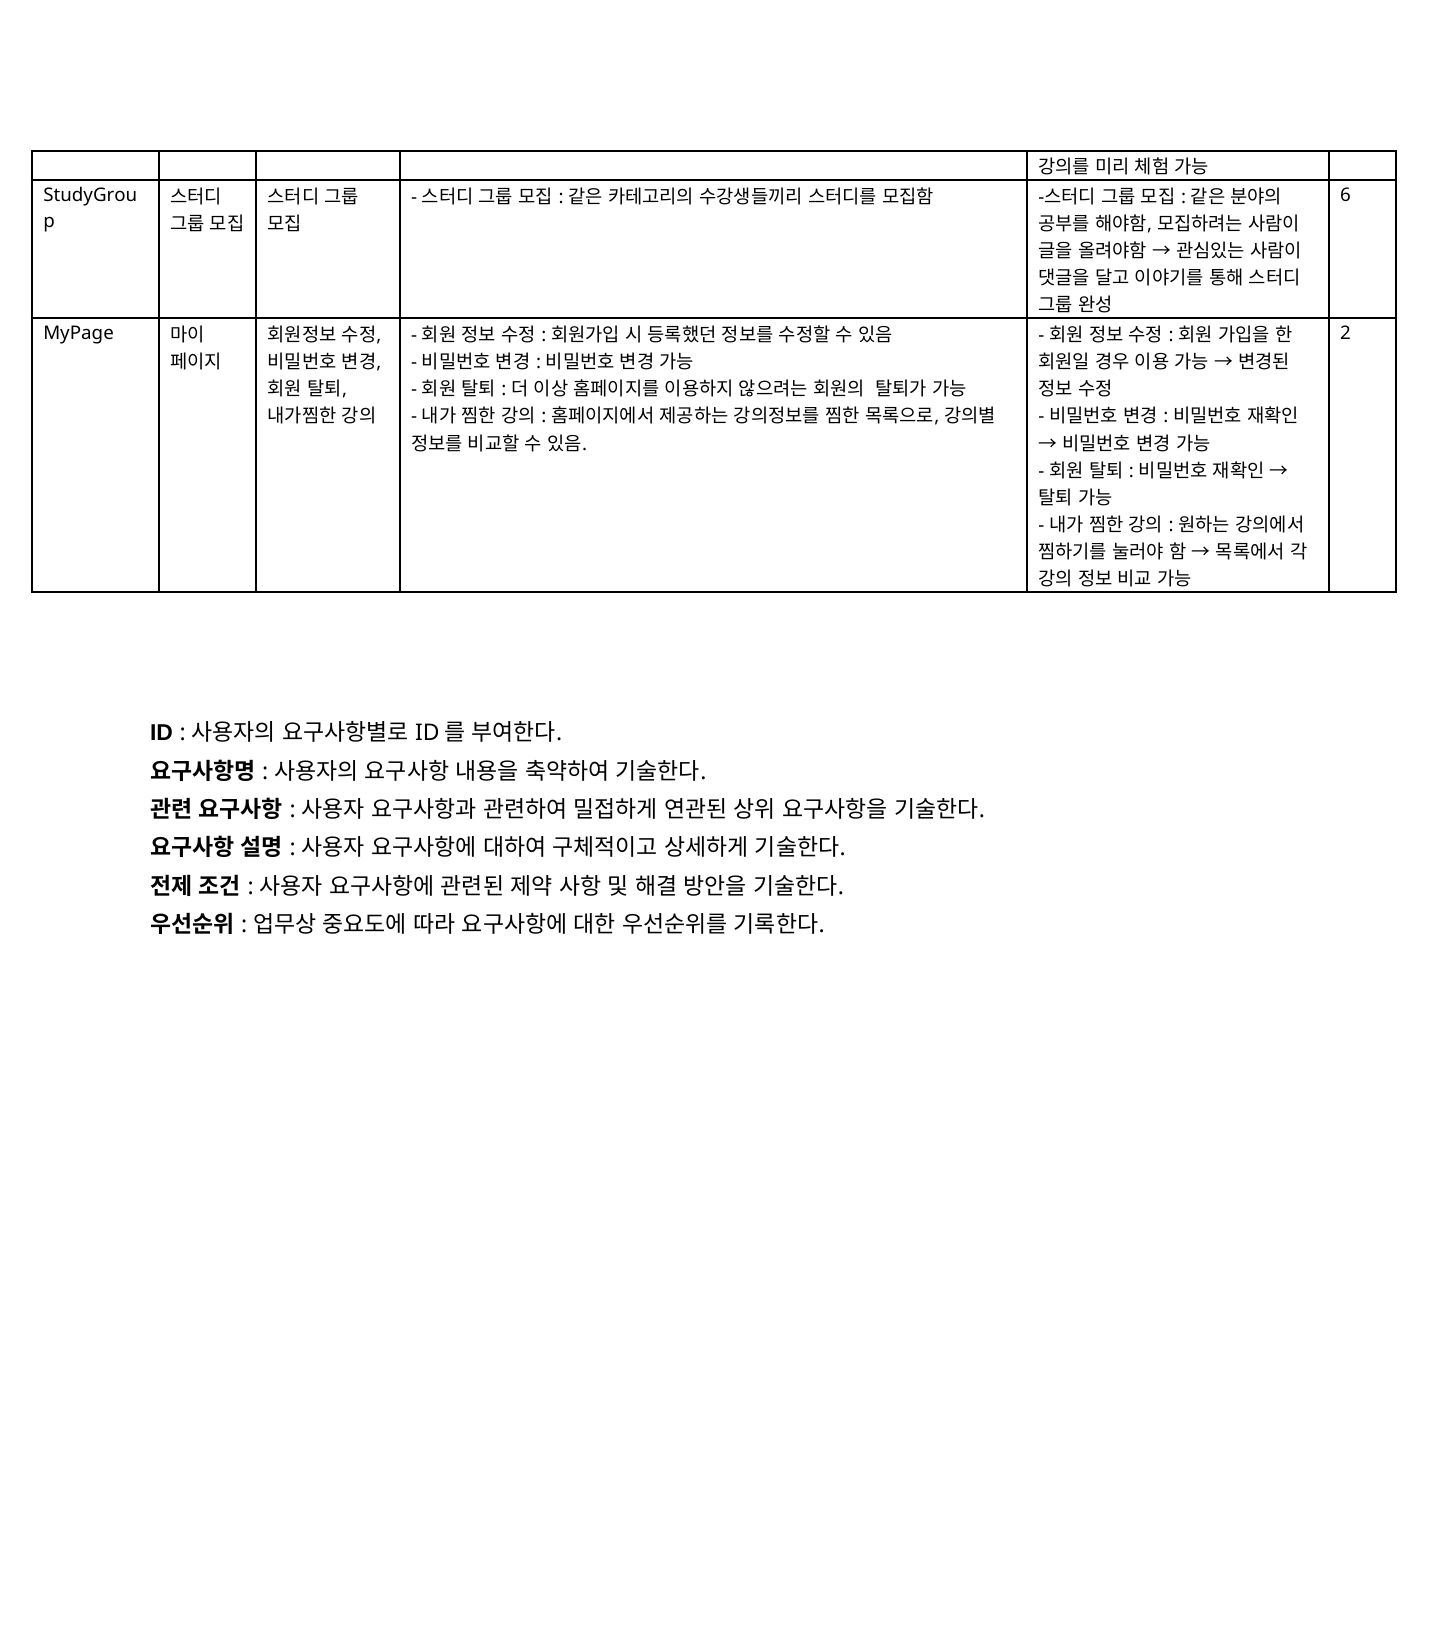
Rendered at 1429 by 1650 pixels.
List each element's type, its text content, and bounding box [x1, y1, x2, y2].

table_cell 마이 페이지 [160, 319, 255, 591]
table_cell [160, 152, 255, 179]
table_cell - 회원 정보 수정 : 회원 가입을 한 회원일 경우 이용 가능 → 변경된 정보 수정 - 비밀번호 변경 : 비밀번호 재확인 → 비밀번호 변경 가능 - 회원 탈퇴 : 비밀번호 재확인 → 탈퇴 가능 - 내가 찜한 강의 : 원하는 강의에서 찜하기를 눌러야 함 → 목록에서 각 강의 정보 비교 가능 [1028, 319, 1328, 591]
table_cell 강의를 미리 체험 가능 [1028, 152, 1328, 179]
table_cell 6 [1330, 181, 1395, 317]
table_cell [257, 152, 399, 179]
table_cell 스터디 그룹 모집 [160, 181, 255, 317]
text 요구사항명 : 사용자의 요구사항 내용을 축약하여 기술한다. [150, 752, 1278, 786]
table_cell - 스터디 그룹 모집 : 같은 카테고리의 수강생들끼리 스터디를 모집함 [401, 181, 1026, 317]
text ID : 사용자의 요구사항별로 ID를 부여한다. [150, 714, 1278, 747]
text 우선순위 : 업무상 중요도에 따라 요구사항에 대한 우선순위를 기록한다. [150, 906, 1278, 939]
table_cell 회원정보 수정, 비밀번호 변경, 회원 탈퇴, 내가찜한 강의 [257, 319, 399, 591]
table_cell 스터디 그룹 모집 [257, 181, 399, 317]
table_cell - 회원 정보 수정 : 회원가입 시 등록했던 정보를 수정할 수 있음 - 비밀번호 변경 : 비밀번호 변경 가능 - 회원 탈퇴 : 더 이상 홈페이지를 이용하지 않으려는 회원의 탈퇴가 가능 - 내가 찜한 강의 : 홈페이지에서 제공하는 강의정보를 찜한 목록으로, 강의별 정보를 비교할 수 있음. [401, 319, 1026, 591]
table_cell -스터디 그룹 모집 : 같은 분야의 공부를 해야함, 모집하려는 사람이 글을 올려야함 → 관심있는 사람이 댓글을 달고 이야기를 통해 스터디 그룹 완성 [1028, 181, 1328, 317]
table_cell [401, 152, 1026, 179]
table_cell [33, 152, 158, 179]
table_cell 2 [1330, 319, 1395, 591]
table_cell StudyGroup [33, 181, 158, 317]
text 요구사항 설명 : 사용자 요구사항에 대하여 구체적이고 상세하게 기술한다. [150, 829, 1278, 862]
table_cell MyPage [33, 319, 158, 591]
text 전제 조건 : 사용자 요구사항에 관련된 제약 사항 및 해결 방안을 기술한다. [150, 867, 1278, 901]
text 관련 요구사항 : 사용자 요구사항과 관련하여 밀접하게 연관된 상위 요구사항을 기술한다. [150, 791, 1278, 824]
table_cell [1330, 152, 1395, 179]
